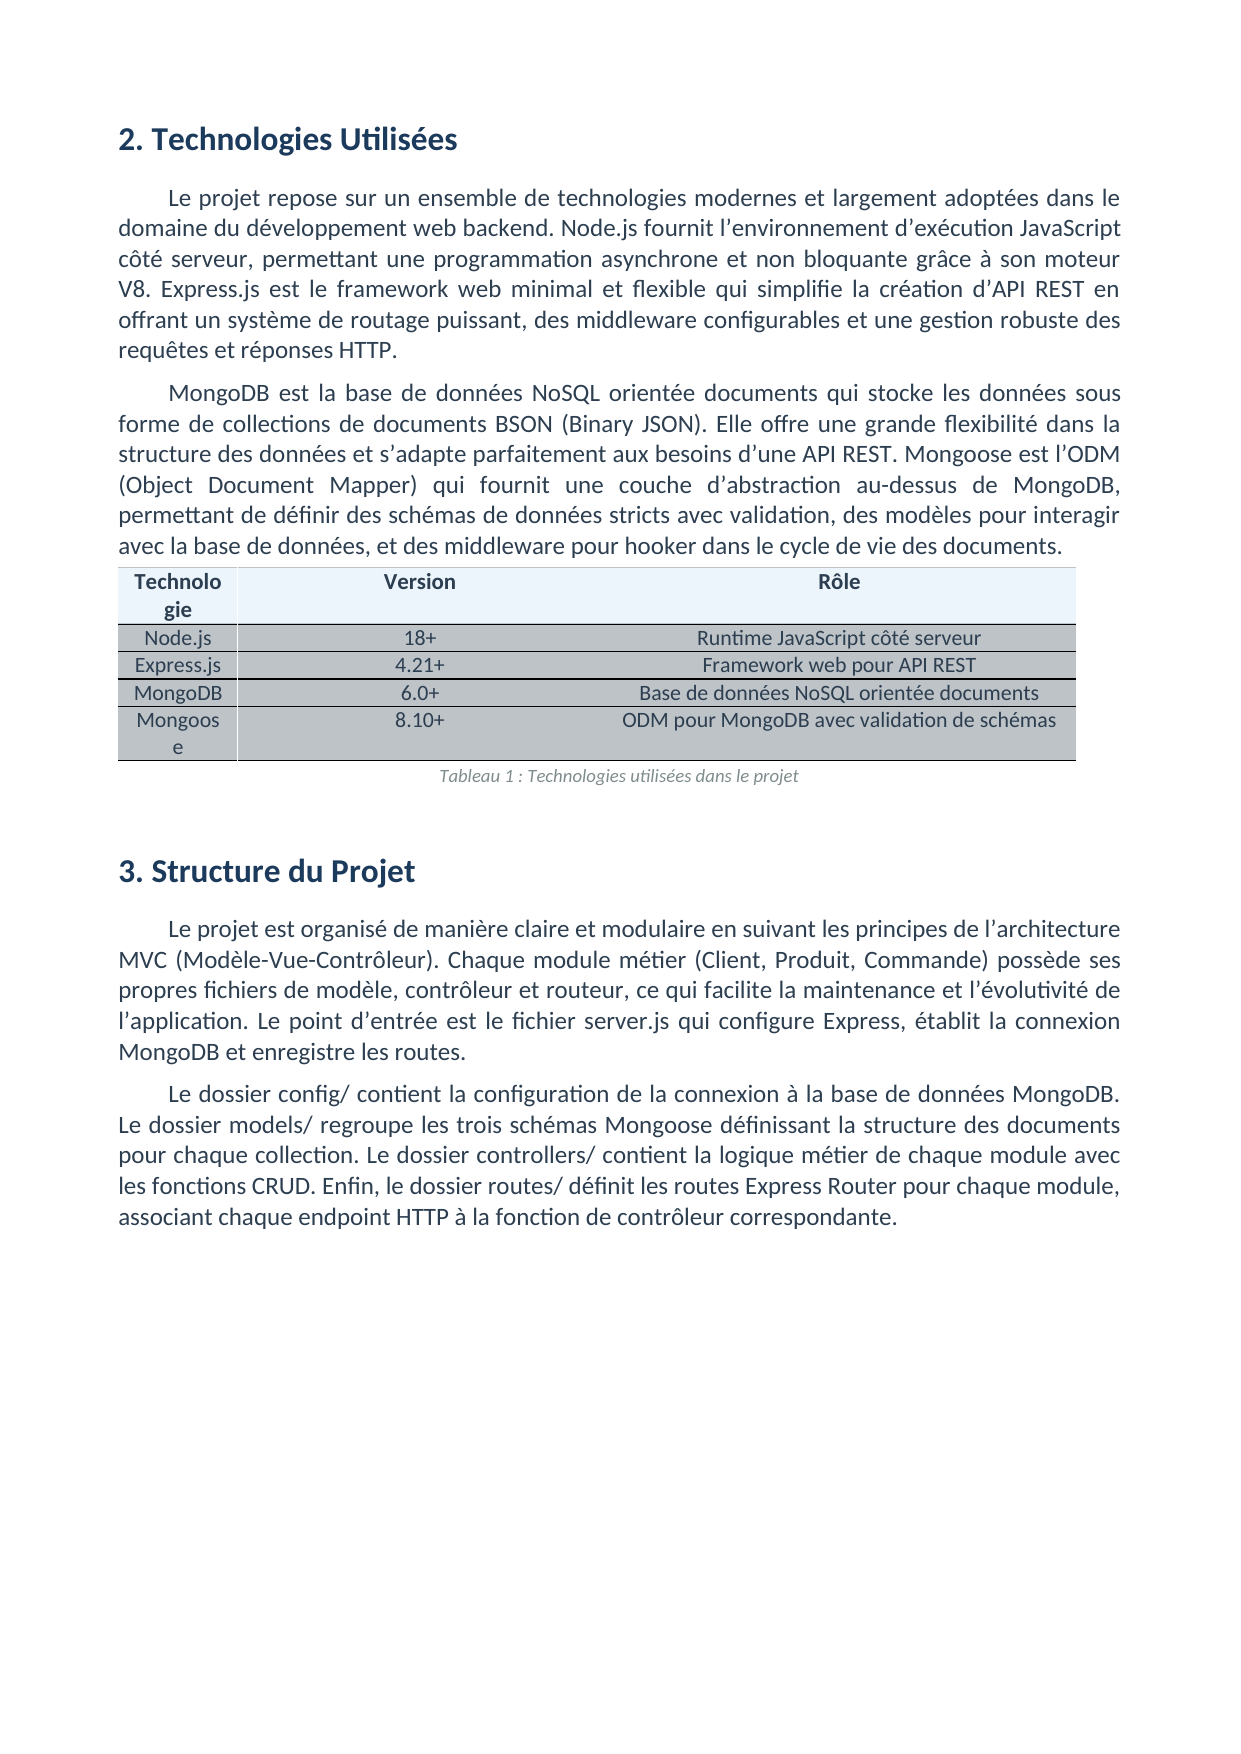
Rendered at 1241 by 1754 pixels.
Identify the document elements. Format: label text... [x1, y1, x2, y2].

table_cell MongoDB [118, 680, 237, 706]
table_cell Runtime JavaScript côté serveur [602, 625, 1076, 651]
table_cell Mongoose [118, 707, 237, 760]
text Le projet repose sur un ensemble de technologies modernes et largement adoptées dans le domaine du développement web backend. Node.js fournit l’environnement d’exécution JavaScript côté serveur, permettant une programmation asynchrone et non bloquante grâce à son moteur V8. Express.js est le framework web minimal et flexible qui simplifie la création d’API REST en offrant un système de routage puissant, des middleware configurables et une gestion robuste des requêtes et réponses HTTP. [118, 182, 1122, 365]
text Tableau 1 : Technologies utilisées dans le projet [118, 764, 1122, 787]
table_header Rôle [602, 568, 1076, 623]
table_header Technologie [118, 568, 237, 623]
table_cell 6.0+ [238, 680, 602, 706]
table_cell ODM pour MongoDB avec validation de schémas [602, 707, 1076, 760]
text 3. Structure du Projet [118, 850, 1122, 891]
text Le projet est organisé de manière claire et modulaire en suivant les principes de l’architecture MVC (Modèle-Vue-Contrôleur). Chaque module métier (Client, Produit, Commande) possède ses propres fichiers de modèle, contrôleur et routeur, ce qui facilite la maintenance et l’évolutivité de l’application. Le point d’entrée est le fichier server.js qui configure Express, établit la connexion MongoDB et enregistre les routes. [118, 913, 1122, 1066]
table_cell Base de données NoSQL orientée documents [602, 680, 1076, 706]
table_cell Framework web pour API REST [602, 652, 1076, 678]
table_cell 18+ [238, 625, 602, 651]
text Le dossier config/ contient la configuration de la connexion à la base de données MongoDB. Le dossier models/ regroupe les trois schémas Mongoose définissant la structure des documents pour chaque collection. Le dossier controllers/ contient la logique métier de chaque module avec les fonctions CRUD. Enfin, le dossier routes/ définit les routes Express Router pour chaque module, associant chaque endpoint HTTP à la fonction de contrôleur correspondante. [118, 1079, 1122, 1231]
text 2. Technologies Utilisées [118, 118, 1122, 159]
text MongoDB est la base de données NoSQL orientée documents qui stocke les données sous forme de collections de documents BSON (Binary JSON). Elle offre une grande flexibilité dans la structure des données et s’adapte parfaitement aux besoins d’une API REST. Mongoose est l’ODM (Object Document Mapper) qui fournit une couche d’abstraction au-dessus de MongoDB, permettant de définir des schémas de données stricts avec validation, des modèles pour interagir avec la base de données, et des middleware pour hooker dans le cycle de vie des documents. [118, 377, 1122, 561]
table_cell 8.10+ [238, 707, 602, 760]
table_header Version [238, 568, 602, 623]
table_cell 4.21+ [238, 652, 602, 678]
table_cell Express.js [118, 652, 237, 678]
table_cell Node.js [118, 625, 237, 651]
